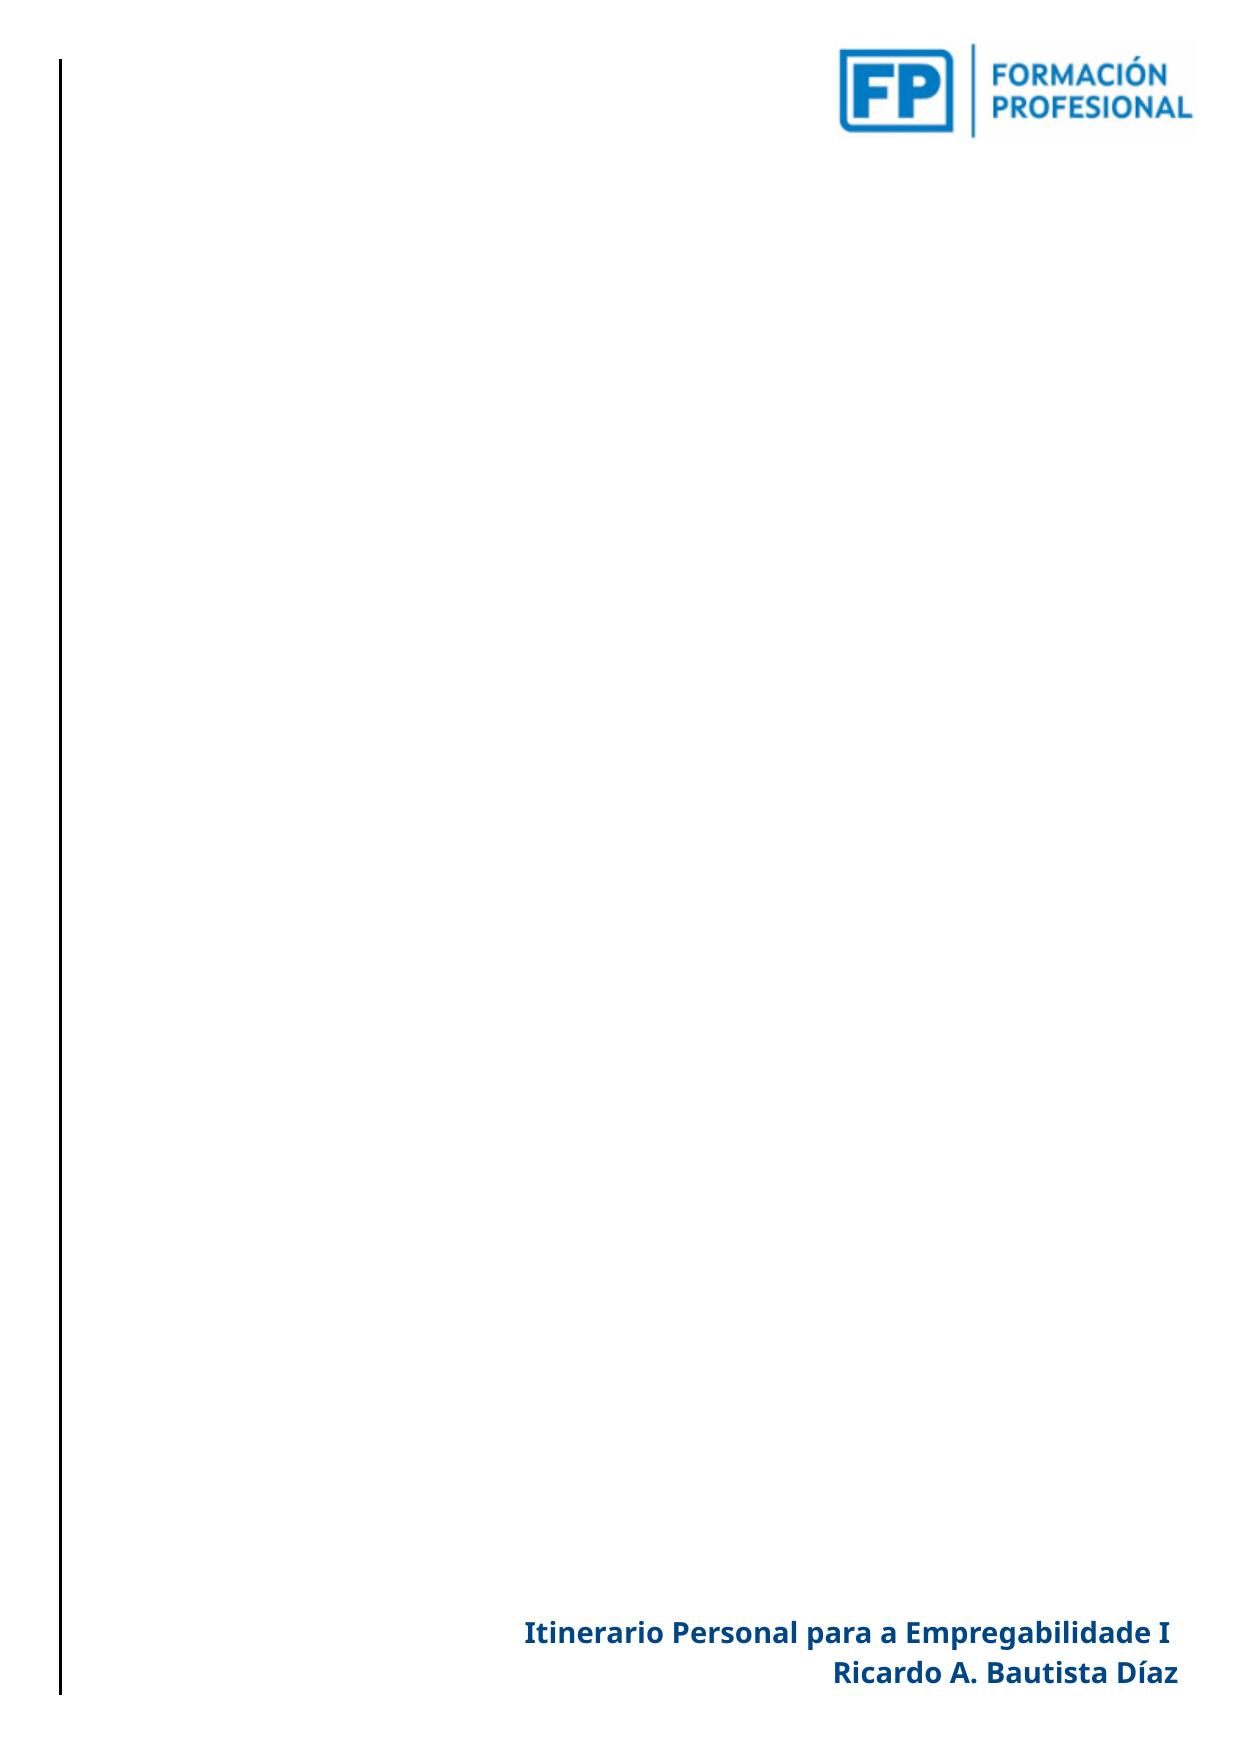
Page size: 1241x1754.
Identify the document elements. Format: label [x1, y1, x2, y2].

picture [834, 39, 1197, 139]
